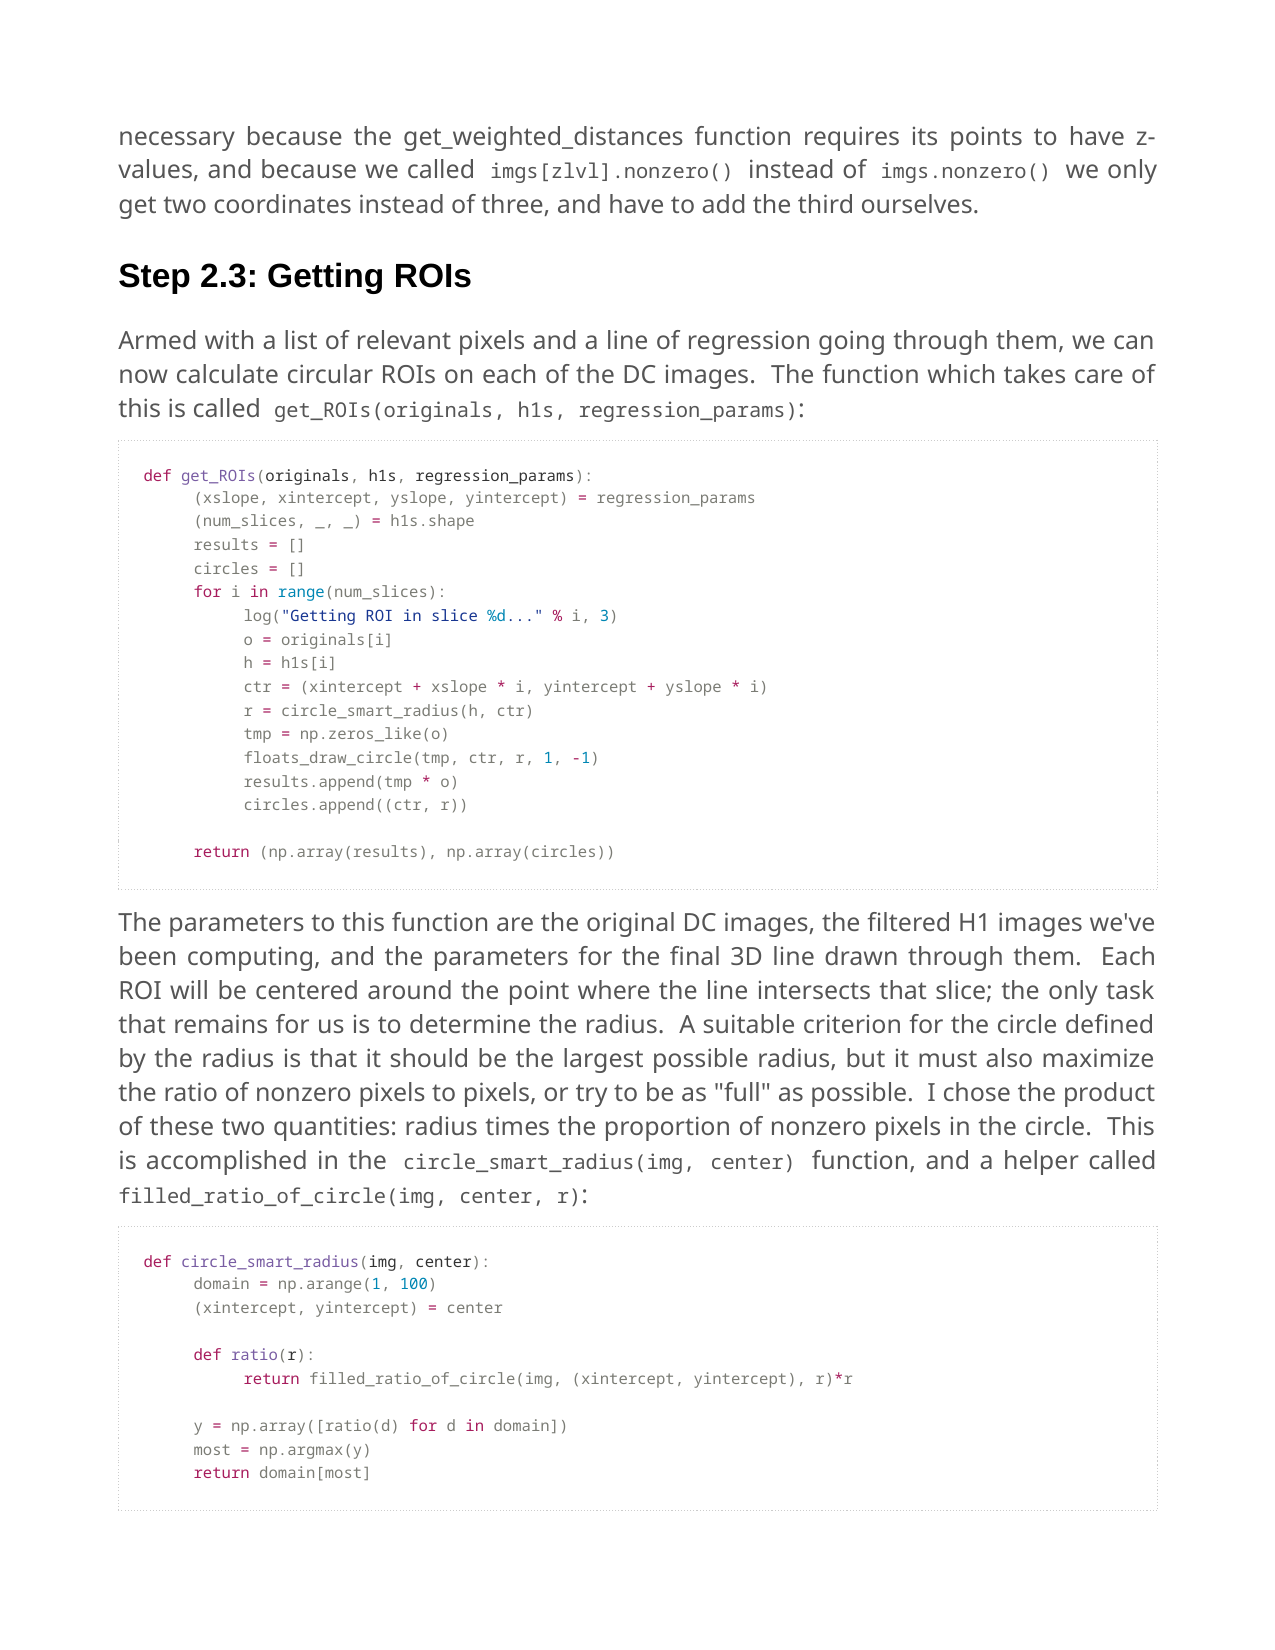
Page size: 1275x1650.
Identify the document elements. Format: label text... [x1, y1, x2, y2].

text o = originals[i] [118, 603, 1157, 626]
text return domain[most] [118, 1436, 1157, 1510]
text ctr = (xintercept + xslope * i, yintercept + yslope * i) [118, 650, 1157, 673]
text def get_ROIs(originals, h1s, regression_params): [118, 439, 1157, 461]
text (num_slices, _, _) = h1s.shape [118, 484, 1157, 508]
text tmp = np.zeros_like(o) [118, 697, 1157, 721]
text r = circle_smart_radius(h, ctr) [118, 673, 1157, 697]
text domain = np.arange(1, 100) [118, 1247, 1157, 1271]
subtitle Step 2.3: Getting ROIs [118, 256, 1157, 295]
text return (np.array(results), np.array(circles)) [118, 815, 1157, 889]
text log("Getting ROI in slice %d..." % i, 3) [118, 579, 1157, 603]
text circles.append((ctr, r)) [118, 768, 1157, 815]
text floats_draw_circle(tmp, ctr, r, 1, -1) [118, 721, 1157, 744]
text Armed with a list of relevant pixels and a line of regression going through them, we can now calculate circular ROIs on each of the DC images. The function which takes care of this is called get_ROIs(originals, h1s, regression_params): [118, 322, 1157, 424]
text for i in range(num_slices): [118, 555, 1157, 579]
text results = [] [118, 508, 1157, 532]
text return filled_ratio_of_circle(img, (xintercept, yintercept), r)*r [118, 1342, 1157, 1389]
text most = np.argmax(y) [118, 1413, 1157, 1436]
text circles = [] [118, 532, 1157, 555]
text (xintercept, yintercept) = center [118, 1271, 1157, 1318]
text h = h1s[i] [118, 626, 1157, 650]
text necessary because the get_weighted_distances function requires its points to have z-values, and because we called imgs[zlvl].nonzero() instead of imgs.nonzero() we only get two coordinates instead of three, and have to add the third ourselves. [118, 118, 1157, 220]
picture [487, 610, 496, 621]
text (xslope, xintercept, yslope, yintercept) = regression_params [118, 461, 1157, 484]
text y = np.array([ratio(d) for d in domain]) [118, 1389, 1157, 1413]
text results.append(tmp * o) [118, 744, 1157, 768]
text def circle_smart_radius(img, center): [118, 1226, 1157, 1247]
text def ratio(r): [118, 1318, 1157, 1342]
text The parameters to this function are the original DC images, the filtered H1 images we've been computing, and the parameters for the final 3D line drawn through them. Each ROI will be centered around the point where the line intersects that slice; the only task that remains for us is to determine the radius. A suitable criterion for the circle defined by the radius is that it should be the largest possible radius, but it must also maximize the ratio of nonzero pixels to pixels, or try to be as "full" as possible. I chose the product of these two quantities: radius times the proportion of nonzero pixels in the circle. This is accomplished in the circle_smart_radius(img, center) function, and a helper called filled_ratio_of_circle(img, center, r): [118, 904, 1157, 1211]
